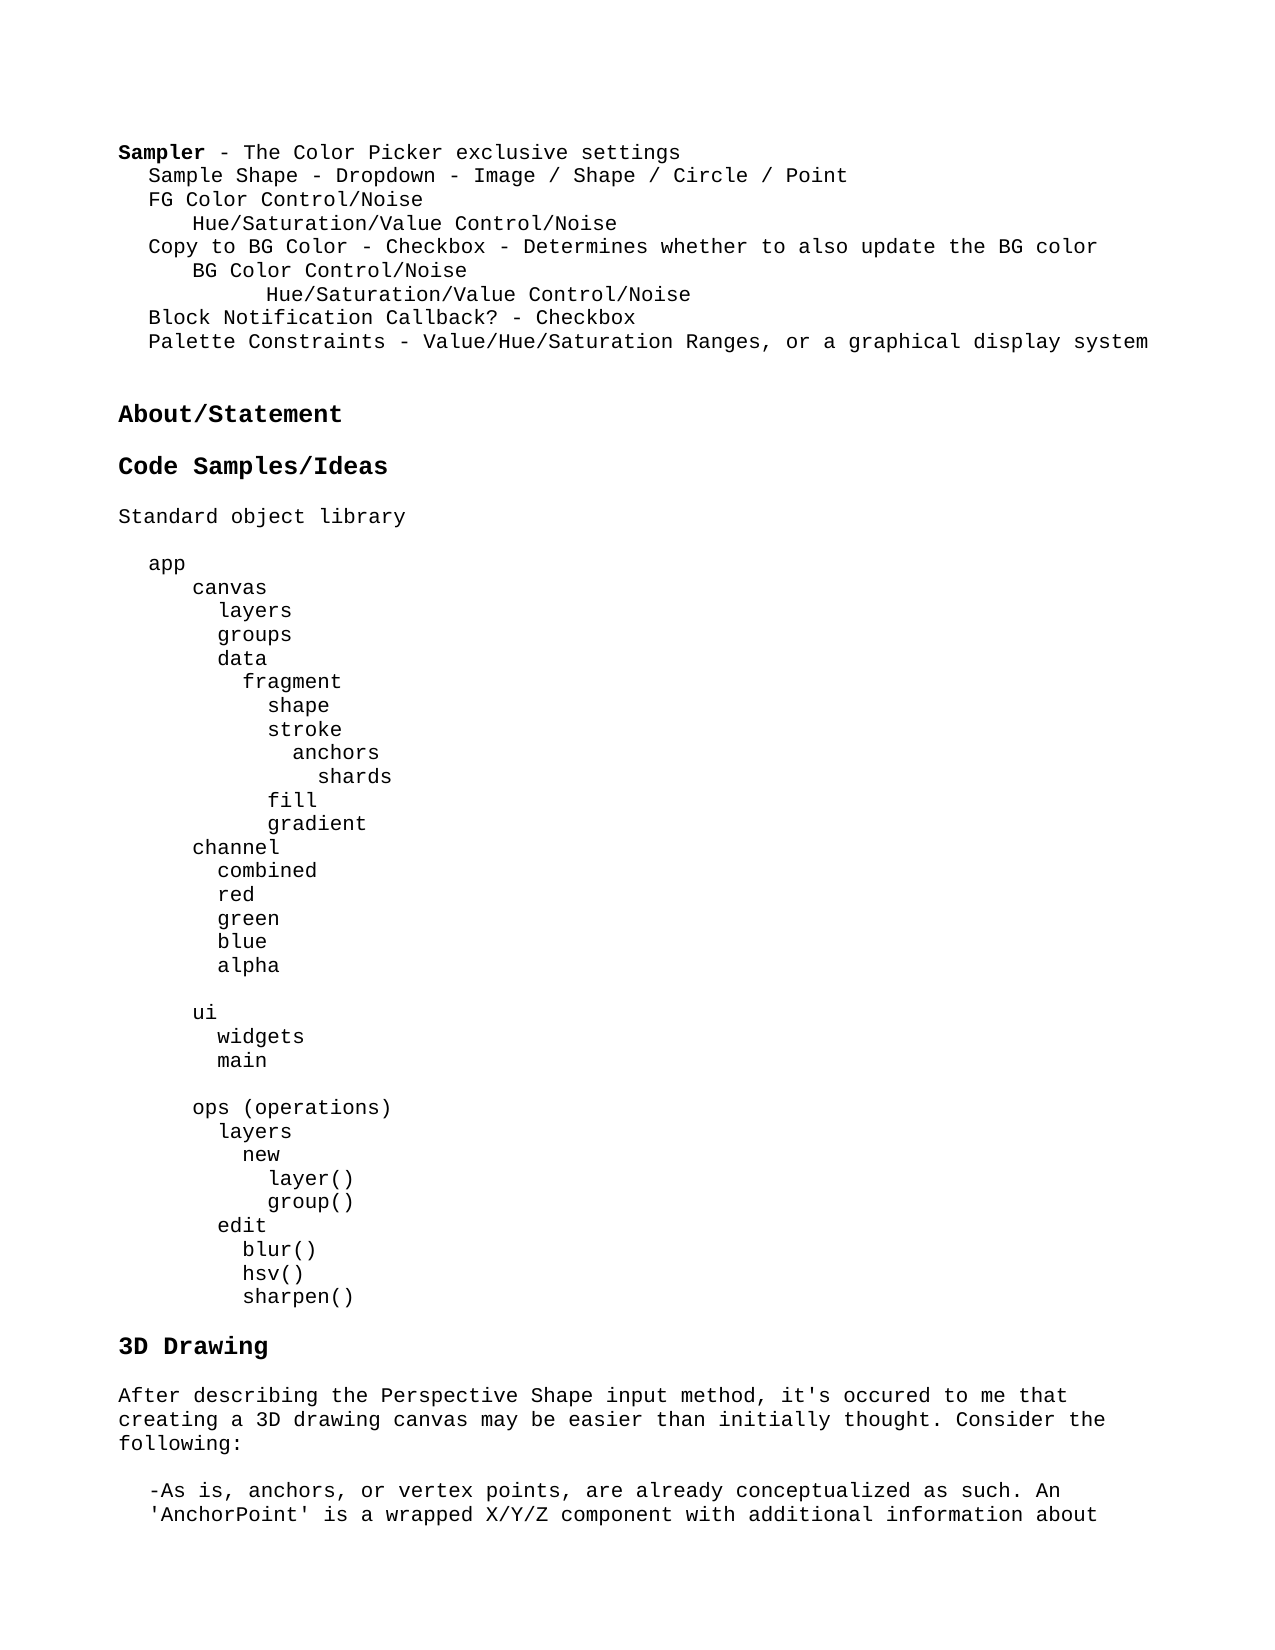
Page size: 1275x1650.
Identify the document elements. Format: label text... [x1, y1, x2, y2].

text blue [192, 931, 1157, 955]
text Hue/Saturation/Value Control/Noise [118, 213, 1157, 236]
text fragment [192, 671, 1157, 695]
text canvas [192, 577, 1157, 600]
text group() [192, 1192, 1157, 1215]
text main [192, 1050, 1157, 1073]
text hsv() [192, 1262, 1157, 1286]
text About/Statement [118, 402, 1157, 430]
text Code Samples/Ideas [118, 454, 1157, 482]
text groups [192, 624, 1157, 648]
text shards [192, 766, 1157, 789]
text blur() [192, 1239, 1157, 1262]
text ui [192, 1002, 1157, 1026]
text green [192, 908, 1157, 931]
text data [192, 648, 1157, 671]
text Standard object library [118, 506, 1157, 529]
text channel [192, 837, 1157, 861]
text edit [192, 1215, 1157, 1239]
text Hue/Saturation/Value Control/Noise [118, 284, 1157, 307]
text fill [192, 789, 1157, 813]
text layers [192, 1121, 1157, 1144]
text shape [192, 695, 1157, 719]
text Palette Constraints - Value/Hue/Saturation Ranges, or a graphical display system [118, 331, 1157, 354]
text Sampler - The Color Picker exclusive settings [118, 142, 1157, 165]
text sharpen() [192, 1286, 1157, 1310]
text FG Color Control/Noise [118, 189, 1157, 213]
text BG Color Control/Noise [118, 260, 1157, 284]
text After describing the Perspective Shape input method, it's occured to me that creating a 3D drawing canvas may be easier than initially thought. Consider the following: [118, 1385, 1157, 1456]
text Copy to BG Color - Checkbox - Determines whether to also update the BG color [118, 236, 1157, 260]
text anchors [192, 742, 1157, 766]
text Block Notification Callback? - Checkbox [118, 307, 1157, 331]
text gradient [192, 813, 1157, 837]
text app [118, 553, 1157, 577]
text alpha [192, 955, 1157, 979]
text Sample Shape - Dropdown - Image / Shape / Circle / Point [118, 165, 1157, 189]
text combined [192, 861, 1157, 884]
text layer() [192, 1168, 1157, 1192]
text stroke [192, 719, 1157, 742]
text red [192, 884, 1157, 908]
text 3D Drawing [118, 1333, 1157, 1362]
text widgets [192, 1026, 1157, 1050]
text -As is, anchors, or vertex points, are already conceptualized as such. An 'AnchorPoint' is a wrapped X/Y/Z component with additional information about [118, 1480, 1157, 1527]
text layers [192, 600, 1157, 624]
text new [192, 1144, 1157, 1168]
text ops (operations) [192, 1097, 1157, 1121]
